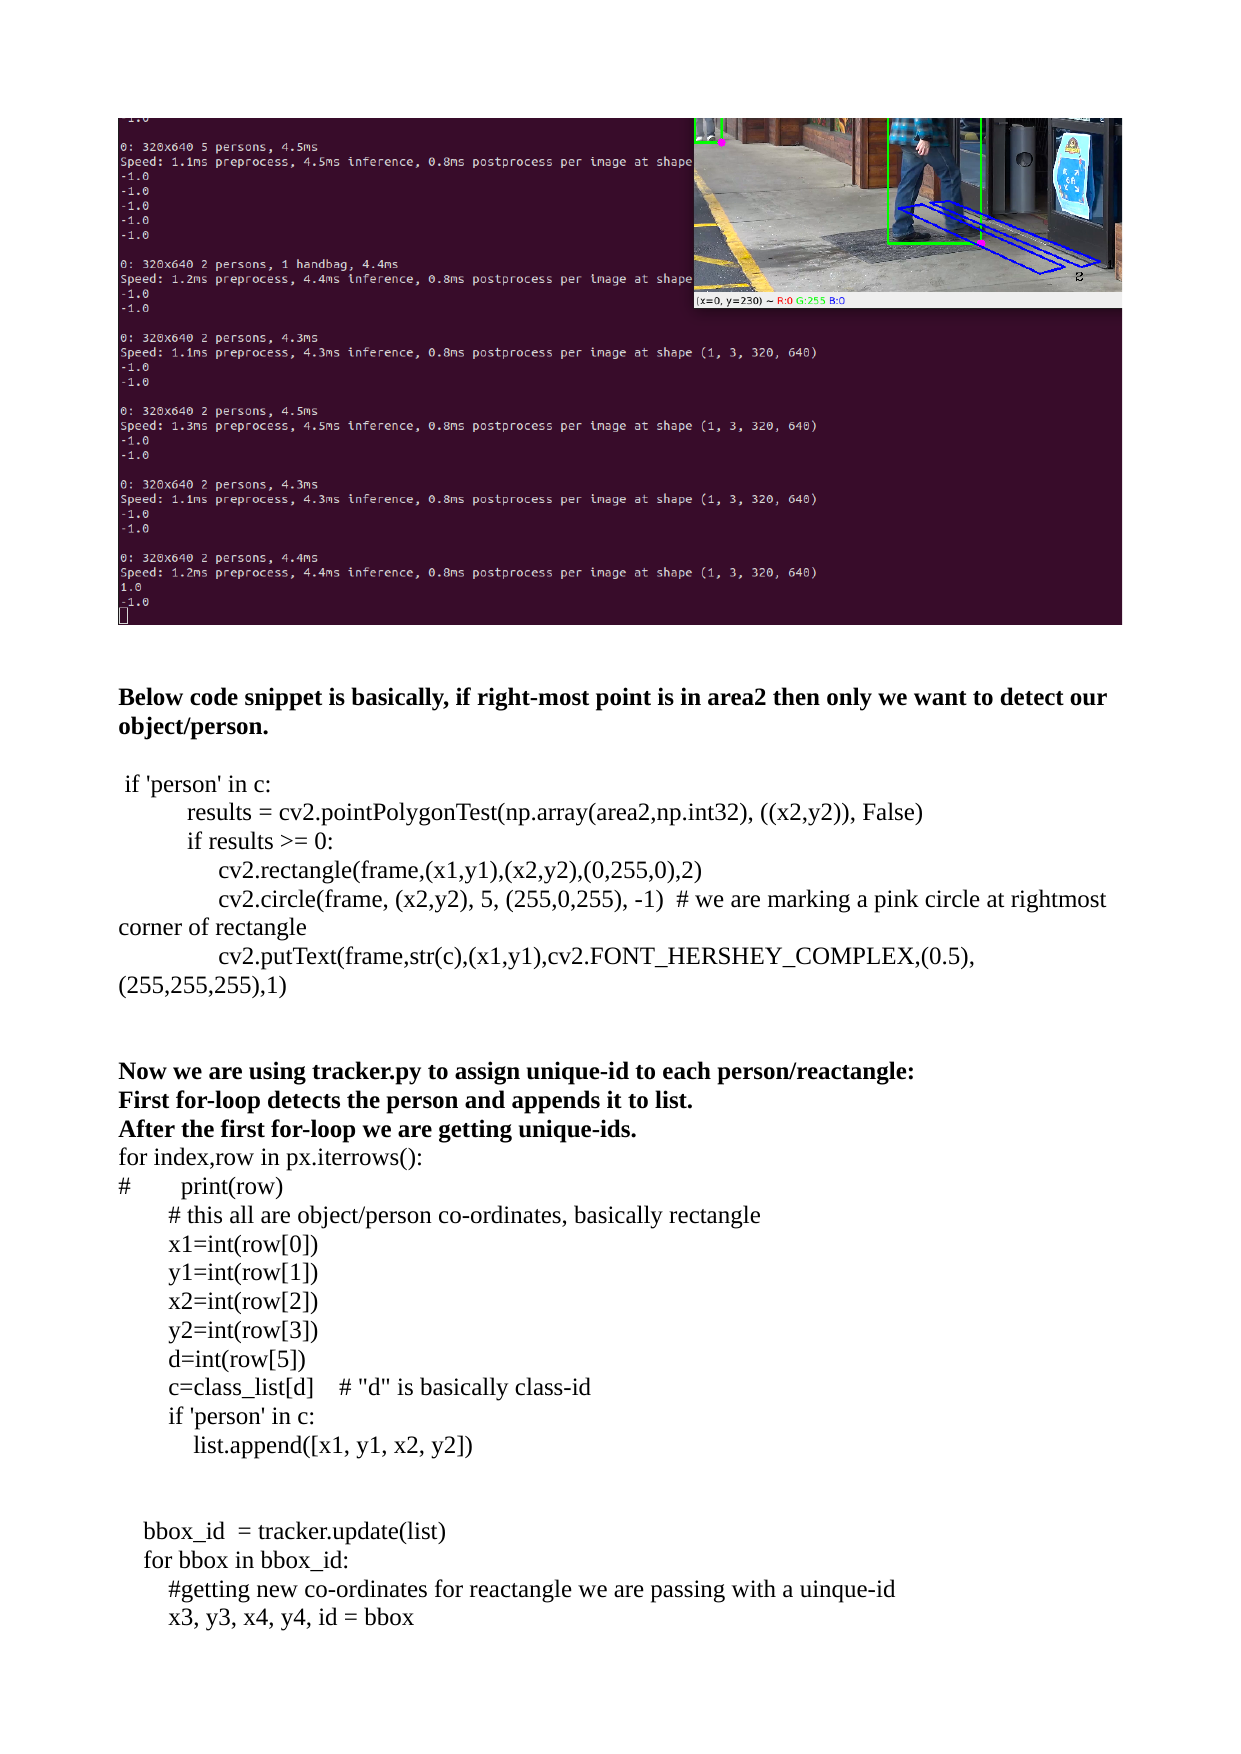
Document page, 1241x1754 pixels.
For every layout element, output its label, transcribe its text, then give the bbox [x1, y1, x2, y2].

text # print(row) [118, 1171, 1122, 1200]
text First for-loop detects the person and appends it to list. [118, 1085, 1122, 1114]
text y2=int(row[3]) [118, 1315, 1122, 1344]
text d=int(row[5]) [118, 1344, 1122, 1372]
text cv2.rectangle(frame,(x1,y1),(x2,y2),(0,255,0),2) [118, 855, 1122, 884]
text list.append([x1, y1, x2, y2]) [118, 1430, 1122, 1459]
text x2=int(row[2]) [118, 1286, 1122, 1315]
text # this all are object/person co-ordinates, basically rectangle [118, 1200, 1122, 1229]
text results = cv2.pointPolygonTest(np.array(area2,np.int32), ((x2,y2)), False) [118, 797, 1122, 826]
text if 'person' in c: [118, 769, 1122, 797]
text cv2.putText(frame,str(c),(x1,y1),cv2.FONT_HERSHEY_COMPLEX,(0.5),(255,255,255),1) [118, 941, 1122, 999]
text bbox_id = tracker.update(list) [118, 1516, 1122, 1545]
text if results >= 0: [118, 826, 1122, 855]
text #getting new co-ordinates for reactangle we are passing with a uinque-id [118, 1574, 1122, 1602]
text x1=int(row[0]) [118, 1229, 1122, 1257]
text if 'person' in c: [118, 1401, 1122, 1430]
text cv2.circle(frame, (x2,y2), 5, (255,0,255), -1) # we are marking a pink circle at rightmost corner of rectangle [118, 884, 1122, 941]
text Below code snippet is basically, if right-most point is in area2 then only we want to detect our object/person. [118, 682, 1122, 740]
text for bbox in bbox_id: [118, 1545, 1122, 1574]
text After the first for-loop we are getting unique-ids. [118, 1114, 1122, 1142]
picture [118, 118, 1123, 625]
text for index,row in px.iterrows(): [118, 1142, 1122, 1171]
text y1=int(row[1]) [118, 1257, 1122, 1286]
text Now we are using tracker.py to assign unique-id to each person/reactangle: [118, 1056, 1122, 1085]
text x3, y3, x4, y4, id = bbox [118, 1602, 1122, 1631]
text c=class_list[d] # "d" is basically class-id [118, 1372, 1122, 1401]
